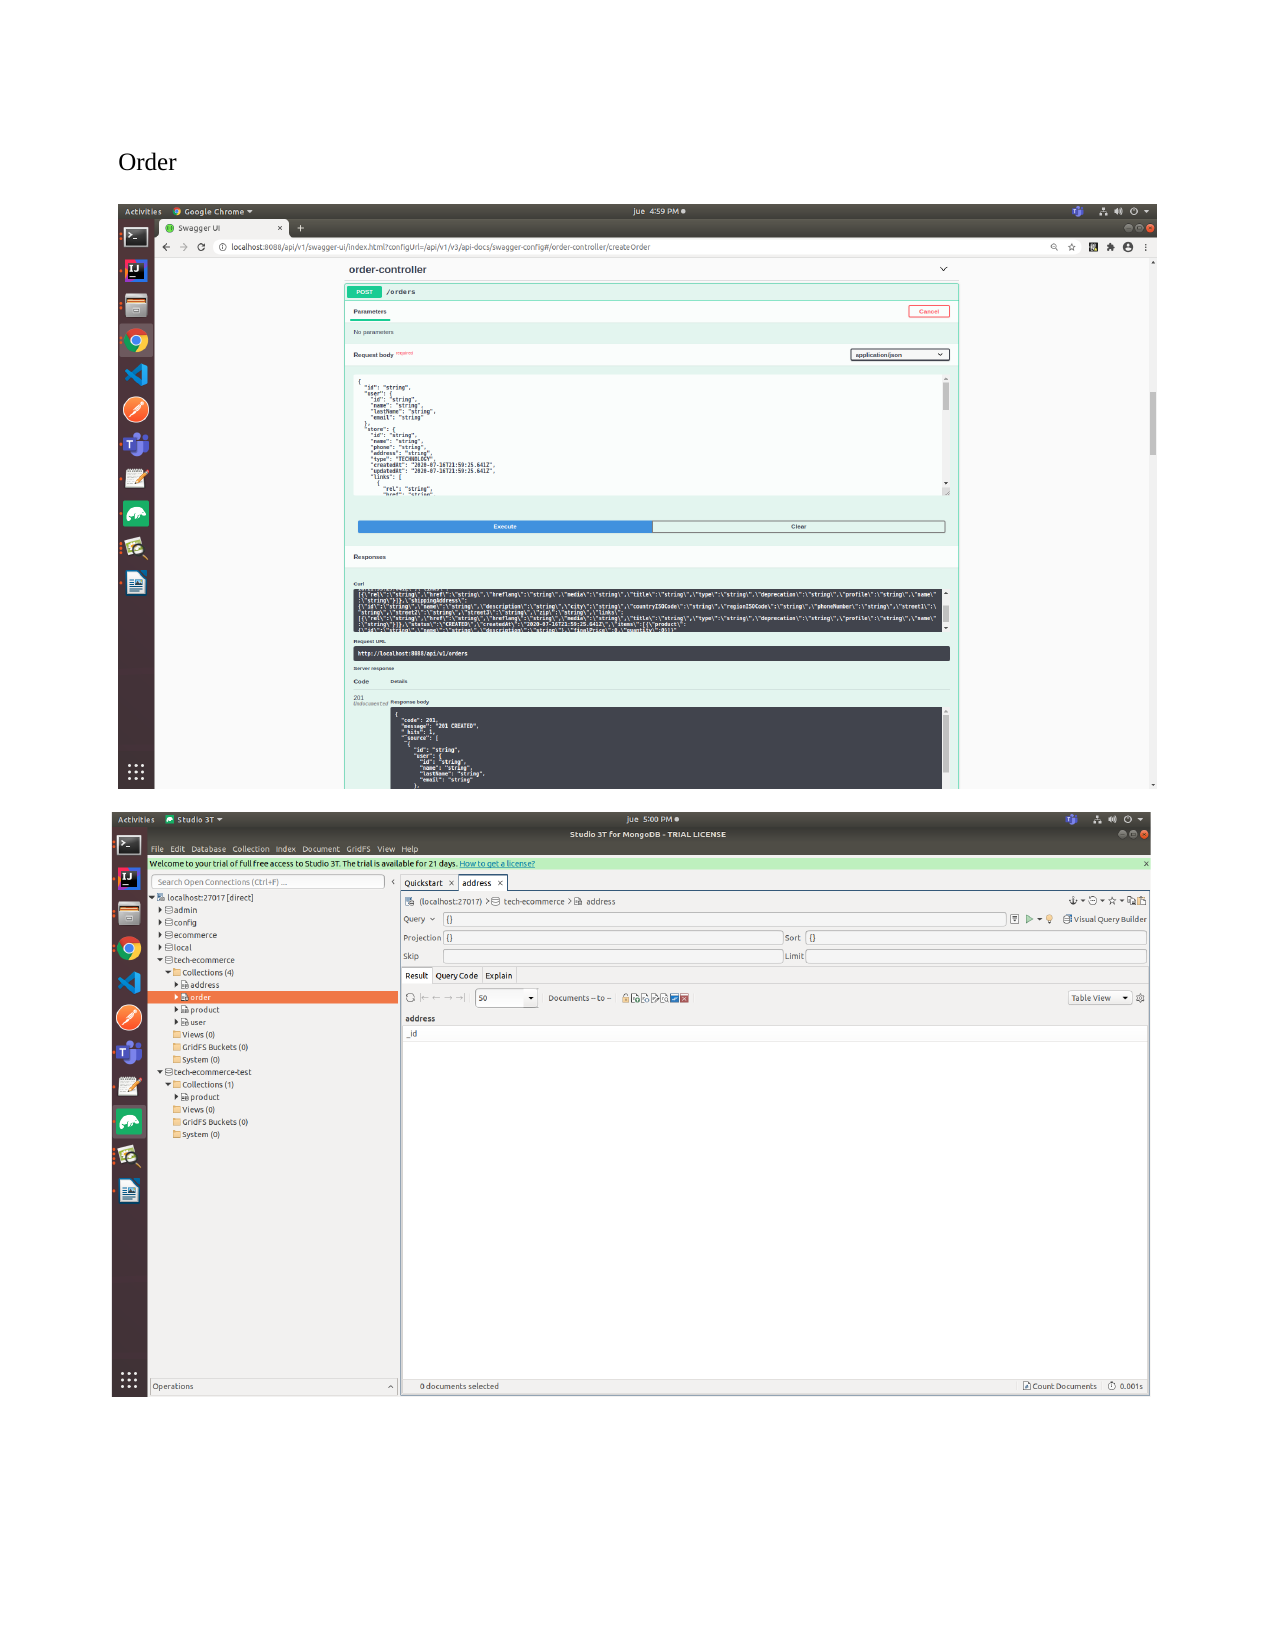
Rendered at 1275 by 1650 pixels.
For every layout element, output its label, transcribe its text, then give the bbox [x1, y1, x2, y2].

text Order [118, 147, 1157, 176]
picture [111, 812, 1151, 1397]
picture [118, 204, 1157, 789]
